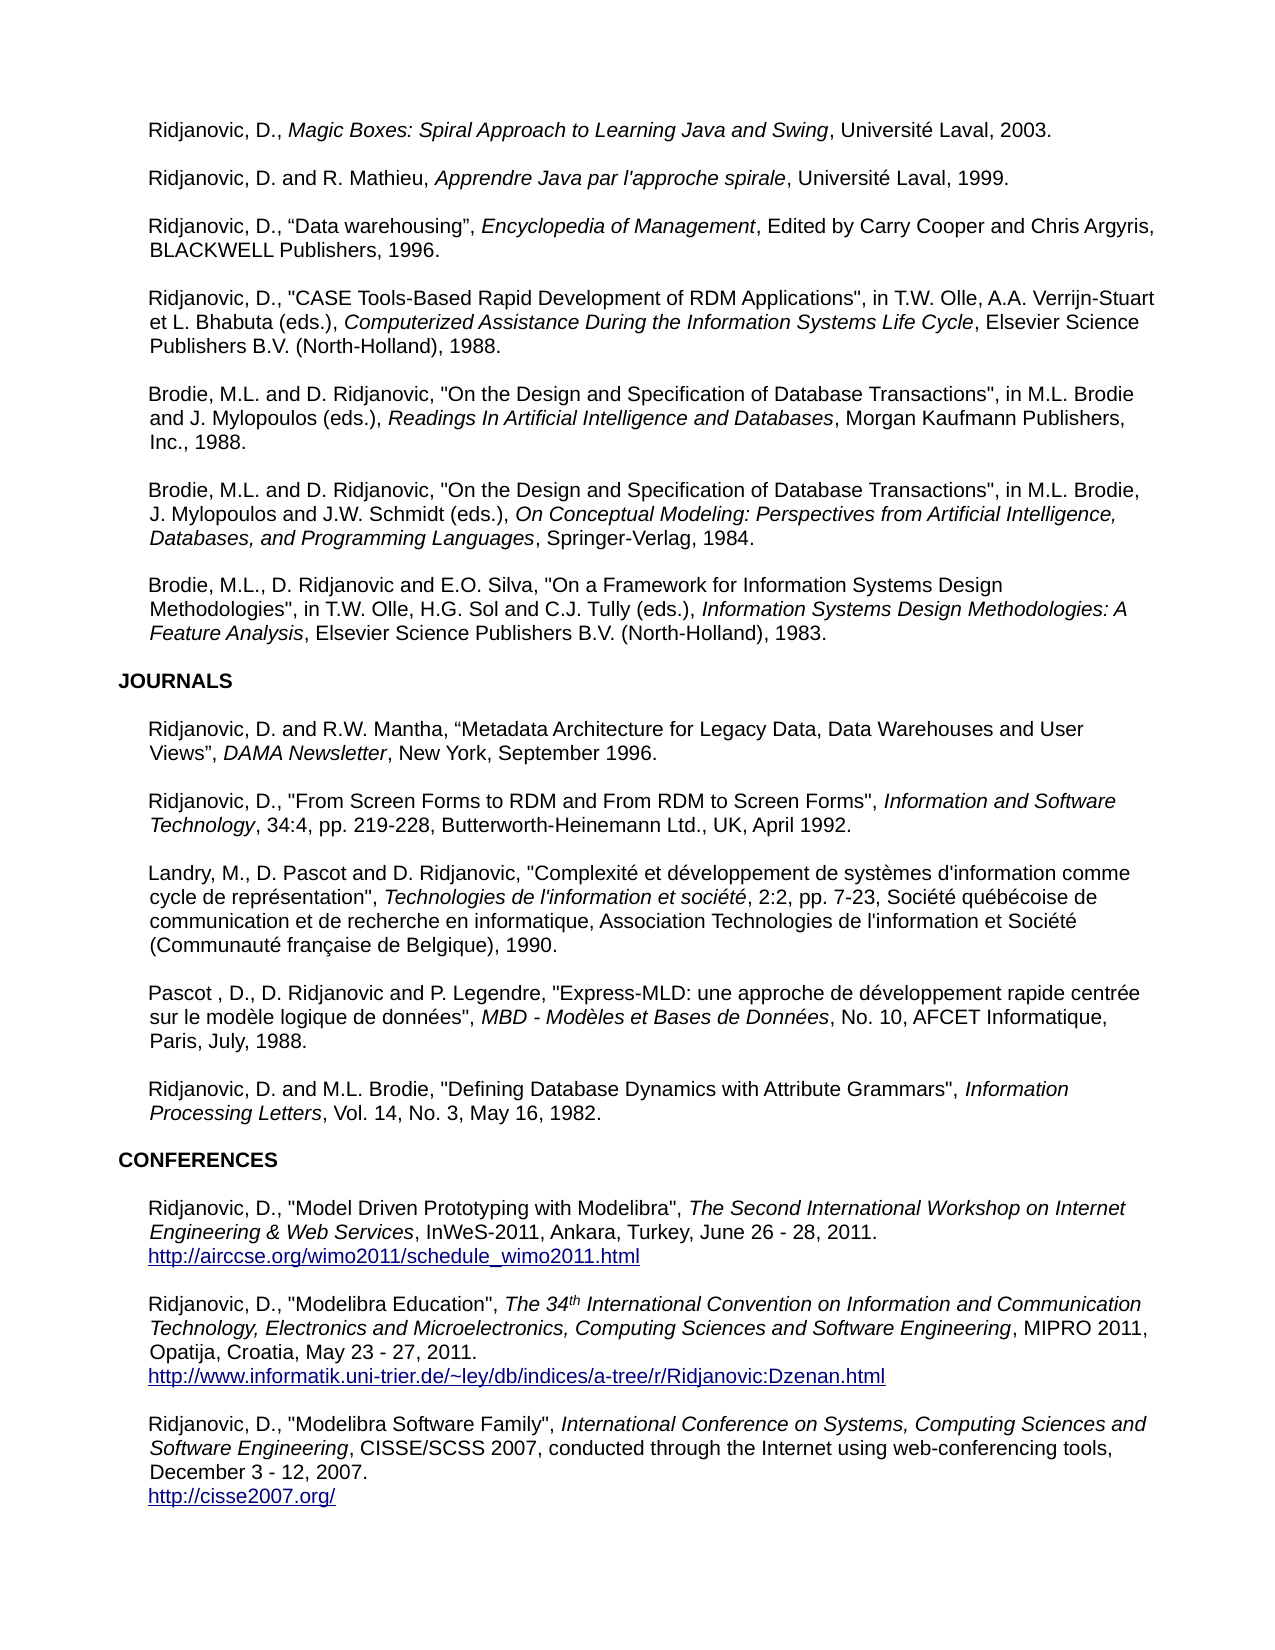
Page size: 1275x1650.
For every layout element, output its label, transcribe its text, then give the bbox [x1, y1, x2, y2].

text Ridjanovic, D., "CASE Tools-Based Rapid Development of RDM Applications", in T.W. Olle, A.A. Verrijn-Stuart et L. Bhabuta (eds.), Computerized Assistance During the Information Systems Life Cycle, Elsevier Science Publishers B.V. (North-Holland), 1988. [148, 286, 1157, 358]
text CONFERENCES [118, 1148, 1157, 1172]
text Brodie, M.L., D. Ridjanovic and E.O. Silva, "On a Framework for Information Systems Design Methodologies", in T.W. Olle, H.G. Sol and C.J. Tully (eds.), Information Systems Design Methodologies: A Feature Analysis, Elsevier Science Publishers B.V. (North-Holland), 1983. [148, 573, 1157, 645]
text http://www.informatik.uni-trier.de/~ley/db/indices/a-tree/r/Ridjanovic:Dzenan.html [148, 1364, 1157, 1388]
text Ridjanovic, D., "Modelibra Education", The 34th International Convention on Information and Communication Technology, Electronics and Microelectronics, Computing Sciences and Software Engineering, MIPRO 2011, Opatija, Croatia, May 23 - 27, 2011. [148, 1292, 1157, 1364]
text Ridjanovic, D., “Data warehousing”, Encyclopedia of Management, Edited by Carry Cooper and Chris Argyris, BLACKWELL Publishers, 1996. [148, 214, 1157, 262]
text http://cisse2007.org/ [148, 1484, 1157, 1508]
text Ridjanovic, D. and M.L. Brodie, "Defining Database Dynamics with Attribute Grammars", Information Processing Letters, Vol. 14, No. 3, May 16, 1982. [148, 1076, 1157, 1124]
text Ridjanovic, D., "Model Driven Prototyping with Modelibra", The Second International Workshop on Internet Engineering & Web Services, InWeS-2011, Ankara, Turkey, June 26 - 28, 2011. [148, 1196, 1157, 1244]
text Ridjanovic, D., Magic Boxes: Spiral Approach to Learning Java and Swing, Université Laval, 2003. [148, 118, 1157, 142]
text Brodie, M.L. and D. Ridjanovic, "On the Design and Specification of Database Transactions", in M.L. Brodie and J. Mylopoulos (eds.), Readings In Artificial Intelligence and Databases, Morgan Kaufmann Publishers, Inc., 1988. [148, 382, 1157, 453]
text Ridjanovic, D. and R.W. Mantha, “Metadata Architecture for Legacy Data, Data Warehouses and User Views”, DAMA Newsletter, New York, September 1996. [148, 717, 1157, 765]
text Landry, M., D. Pascot and D. Ridjanovic, "Complexité et développement de systèmes d'information comme cycle de représentation", Technologies de l'information et société, 2:2, pp. 7-23, Société québécoise de communication et de recherche en informatique, Association Technologies de l'information et Société (Communauté française de Belgique), 1990. [148, 861, 1157, 957]
text Pascot , D., D. Ridjanovic and P. Legendre, "Express-MLD: une approche de développement rapide centrée sur le modèle logique de données", MBD - Modèles et Bases de Données, No. 10, AFCET Informatique, Paris, July, 1988. [148, 981, 1157, 1052]
text http://airccse.org/wimo2011/schedule_wimo2011.html [148, 1244, 1157, 1268]
text Ridjanovic, D., "Modelibra Software Family", International Conference on Systems, Computing Sciences and Software Engineering, CISSE/SCSS 2007, conducted through the Internet using web-conferencing tools, December 3 - 12, 2007. [148, 1412, 1157, 1484]
text Brodie, M.L. and D. Ridjanovic, "On the Design and Specification of Database Transactions", in M.L. Brodie, J. Mylopoulos and J.W. Schmidt (eds.), On Conceptual Modeling: Perspectives from Artificial Intelligence, Databases, and Programming Languages, Springer-Verlag, 1984. [148, 477, 1157, 549]
text Ridjanovic, D. and R. Mathieu, Apprendre Java par l'approche spirale, Université Laval, 1999. [148, 166, 1157, 190]
text JOURNALS [118, 669, 1157, 693]
text Ridjanovic, D., "From Screen Forms to RDM and From RDM to Screen Forms", Information and Software Technology, 34:4, pp. 219-228, Butterworth-Heinemann Ltd., UK, April 1992. [148, 789, 1157, 837]
